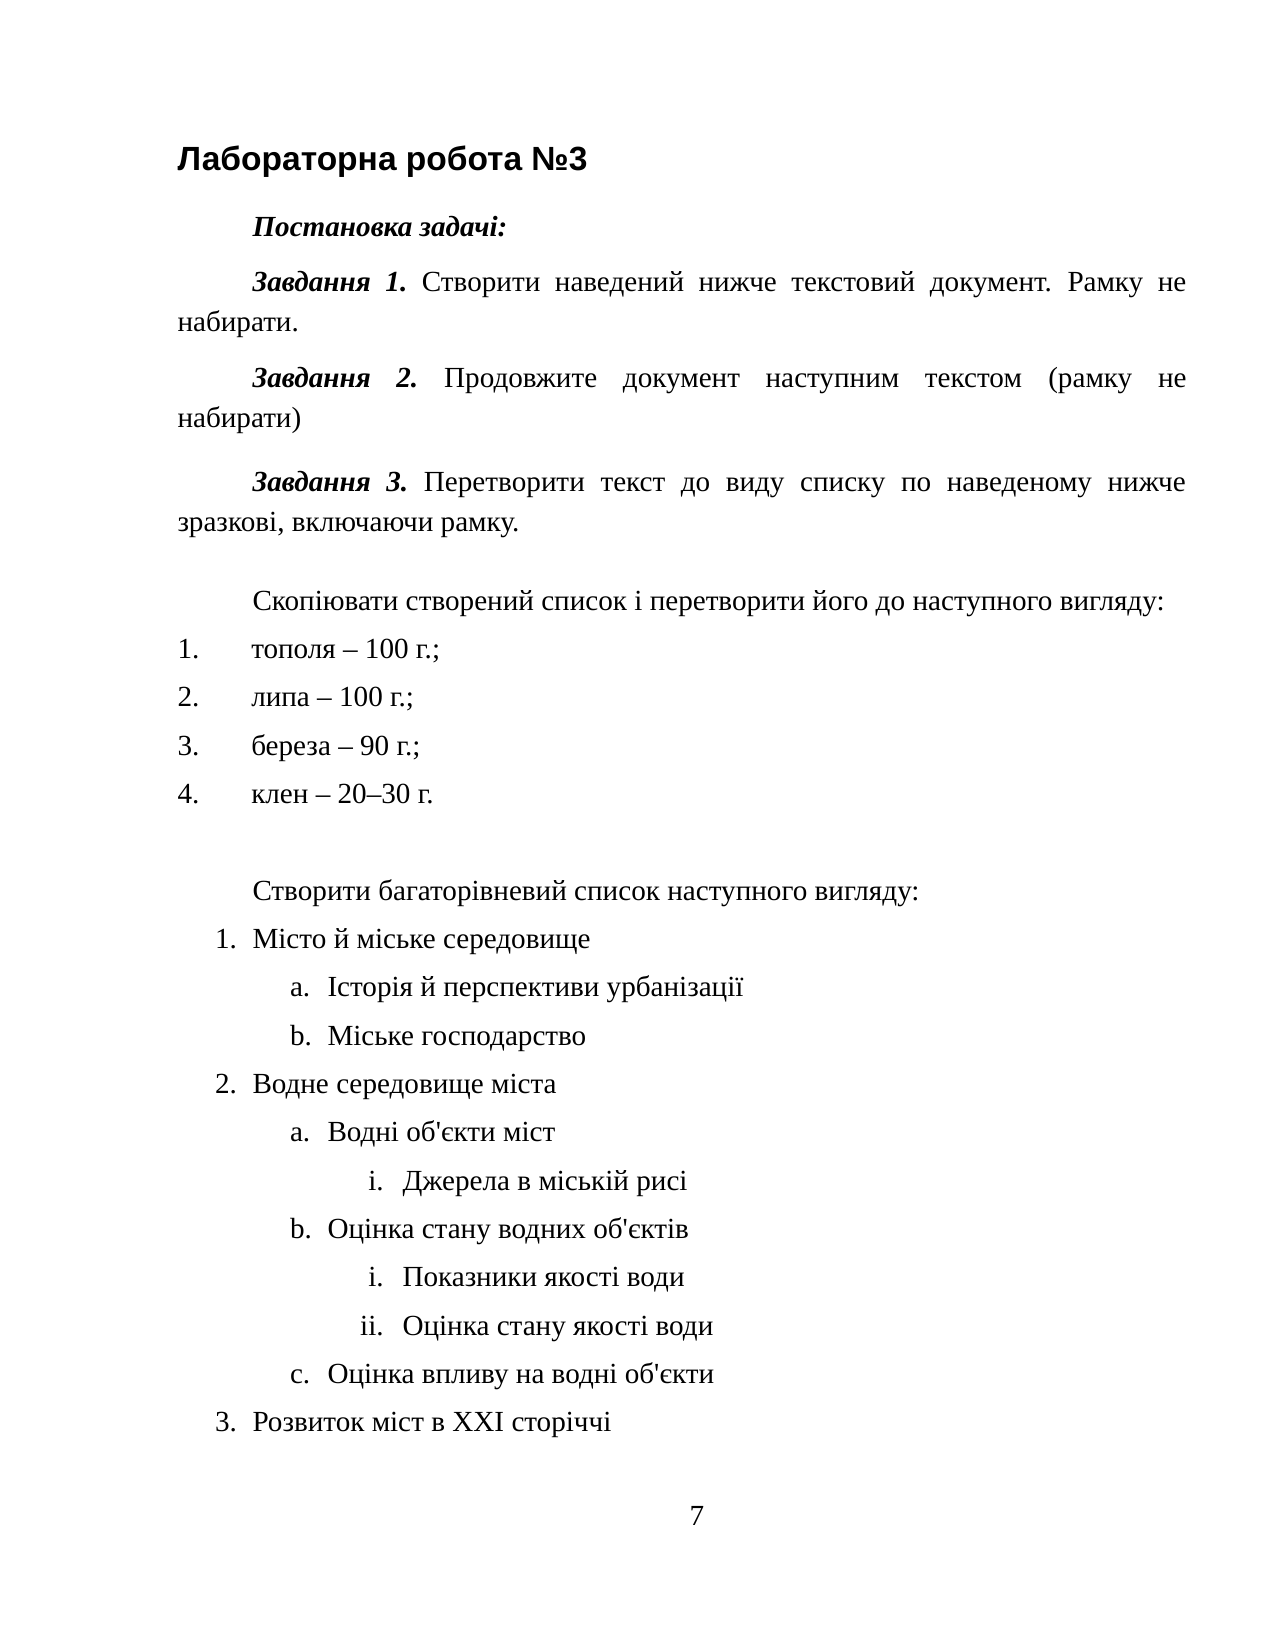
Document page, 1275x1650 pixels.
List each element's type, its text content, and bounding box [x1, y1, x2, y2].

text Завдання 1. Створити наведений нижче текстовий документ. Рамку не набирати. [177, 264, 1186, 338]
list береза – 90 г.; [177, 728, 1186, 761]
list Міське господарство [290, 1018, 1186, 1051]
list клен – 20–30 г. [177, 776, 1186, 809]
list Оцінка стану якості води [383, 1308, 1186, 1341]
list Оцінка стану водних об'єктів [290, 1211, 1186, 1244]
text Створити багаторівневий список наступного вигляду: [177, 873, 1186, 906]
list Показники якості води [383, 1259, 1186, 1293]
text Скопіювати створений список і перетворити його до наступного вигляду: [177, 583, 1186, 616]
text Завдання 3. Перетворити текст до виду списку по наведеному нижче зразкові, включаючи рамку. [177, 464, 1186, 537]
list Водне середовище міста [215, 1066, 1186, 1099]
list Джерела в міській рисі [383, 1163, 1186, 1196]
subtitle Лабораторна робота №3 [177, 139, 1186, 178]
list Оцінка впливу на водні об'єкти [290, 1356, 1186, 1389]
list липа – 100 г.; [177, 679, 1186, 713]
list Розвиток міст в XXI сторіччі [215, 1404, 1186, 1438]
list Історія й перспективи урбанізації [290, 969, 1186, 1003]
list Місто й міське середовище [215, 921, 1186, 954]
text Завдання 2. Продовжите документ наступним текстом (рамку не набирати) [177, 360, 1186, 434]
list тополя – 100 г.; [177, 631, 1186, 664]
text Постановка задачі: [177, 209, 1186, 243]
list Водні об'єкти міст [290, 1114, 1186, 1148]
